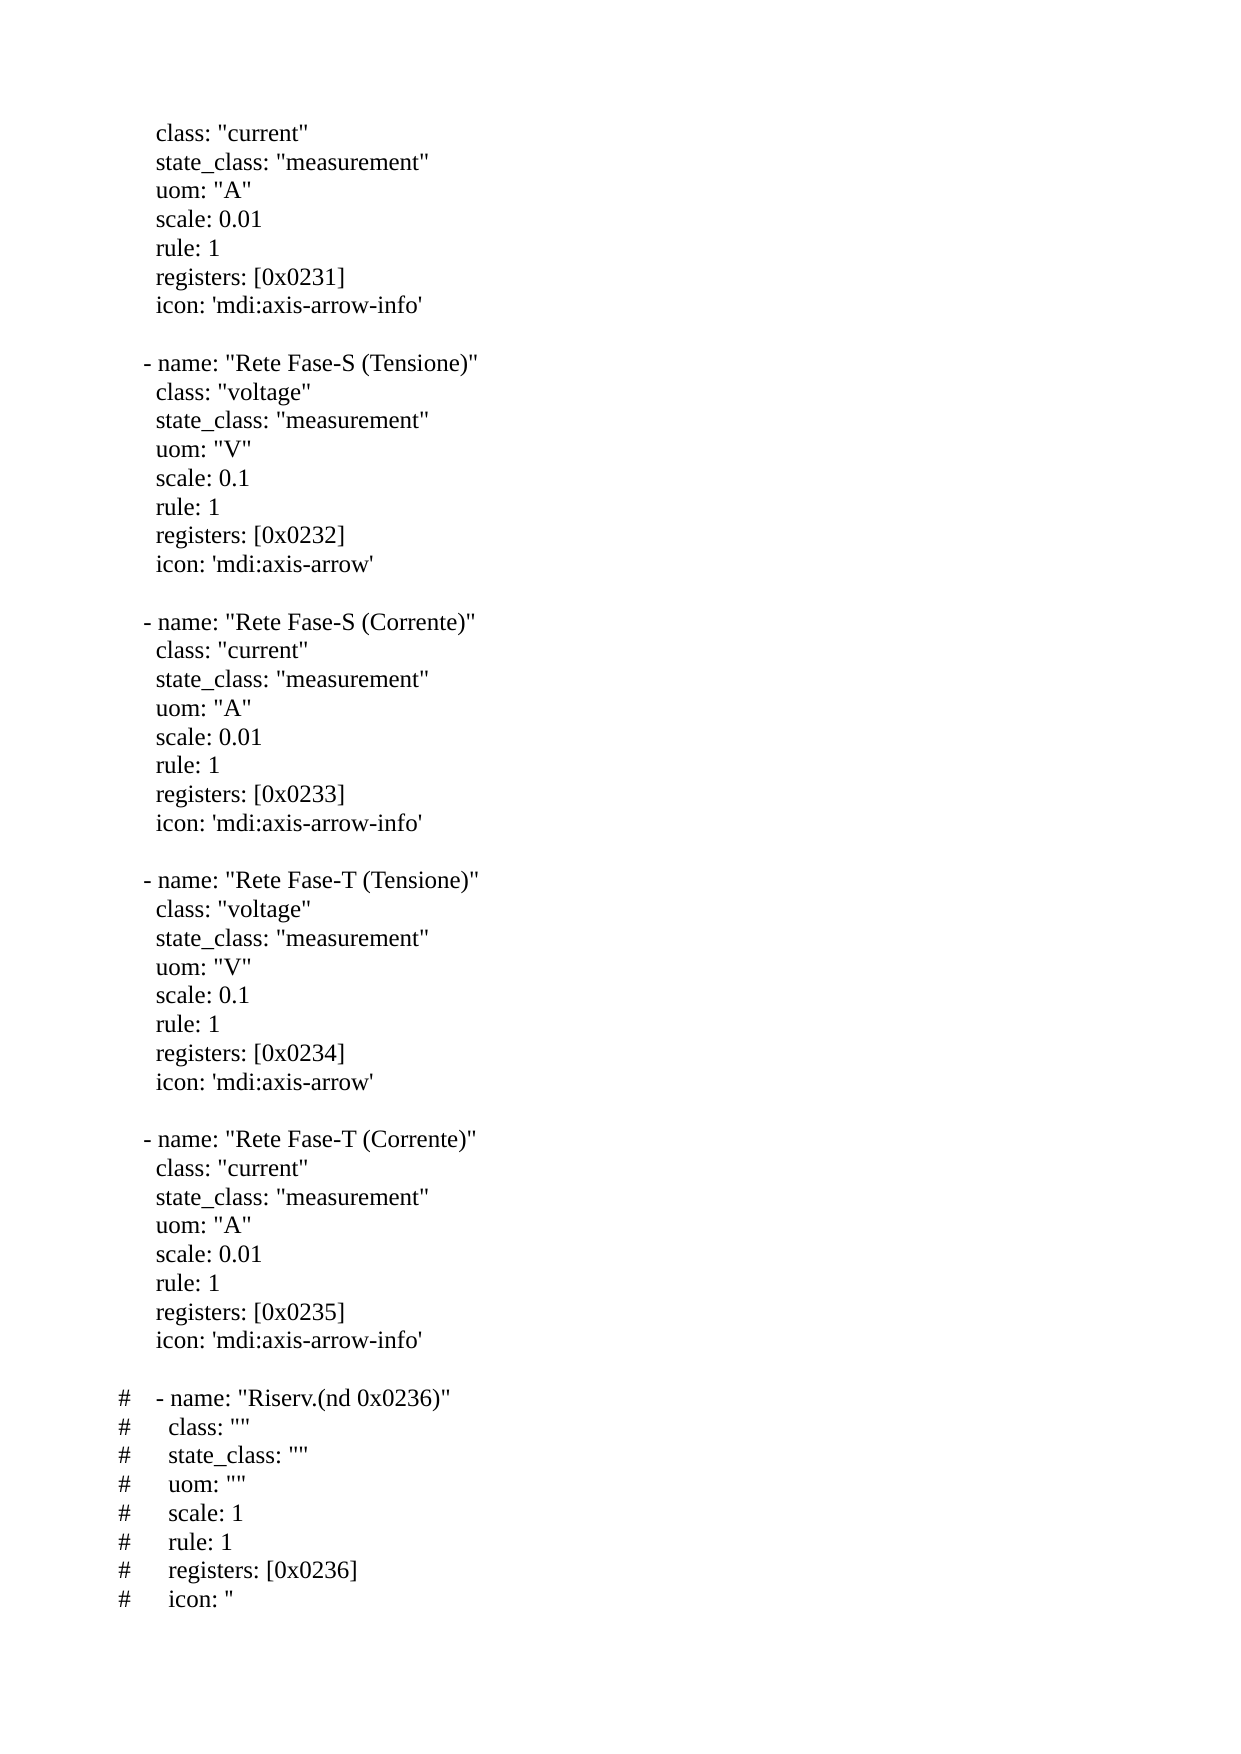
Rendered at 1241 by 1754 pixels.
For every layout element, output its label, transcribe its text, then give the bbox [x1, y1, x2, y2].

text # uom: "" [118, 1469, 1122, 1498]
text rule: 1 [118, 233, 1122, 262]
text icon: 'mdi:axis-arrow-info' [118, 808, 1122, 837]
text state_class: "measurement" [118, 923, 1122, 952]
text class: "current" [118, 1153, 1122, 1182]
text uom: "A" [118, 693, 1122, 722]
text scale: 0.01 [118, 722, 1122, 751]
text registers: [0x0231] [118, 262, 1122, 291]
text - name: "Rete Fase-S (Corrente)" [118, 607, 1122, 636]
text icon: 'mdi:axis-arrow' [118, 549, 1122, 578]
text state_class: "measurement" [118, 406, 1122, 434]
text state_class: "measurement" [118, 664, 1122, 693]
text scale: 0.01 [118, 1239, 1122, 1268]
text class: "voltage" [118, 894, 1122, 923]
text # - name: "Riserv.(nd 0x0236)" [118, 1383, 1122, 1412]
text rule: 1 [118, 1009, 1122, 1038]
text state_class: "measurement" [118, 1182, 1122, 1211]
text # icon: '' [118, 1584, 1122, 1613]
text registers: [0x0232] [118, 521, 1122, 549]
text scale: 0.1 [118, 463, 1122, 492]
text icon: 'mdi:axis-arrow-info' [118, 291, 1122, 319]
text # scale: 1 [118, 1498, 1122, 1527]
text # state_class: "" [118, 1441, 1122, 1469]
text class: "voltage" [118, 377, 1122, 406]
text class: "current" [118, 636, 1122, 664]
text # rule: 1 [118, 1527, 1122, 1556]
text # class: "" [118, 1412, 1122, 1441]
text scale: 0.01 [118, 204, 1122, 233]
text icon: 'mdi:axis-arrow' [118, 1067, 1122, 1096]
text uom: "A" [118, 176, 1122, 204]
text # registers: [0x0236] [118, 1556, 1122, 1584]
text rule: 1 [118, 751, 1122, 779]
text rule: 1 [118, 1268, 1122, 1297]
text uom: "V" [118, 434, 1122, 463]
text scale: 0.1 [118, 981, 1122, 1009]
text rule: 1 [118, 492, 1122, 521]
text state_class: "measurement" [118, 147, 1122, 176]
text class: "current" [118, 118, 1122, 147]
text registers: [0x0233] [118, 779, 1122, 808]
text icon: 'mdi:axis-arrow-info' [118, 1326, 1122, 1354]
text registers: [0x0235] [118, 1297, 1122, 1326]
text - name: "Rete Fase-T (Tensione)" [118, 866, 1122, 894]
text - name: "Rete Fase-S (Tensione)" [118, 348, 1122, 377]
text - name: "Rete Fase-T (Corrente)" [118, 1124, 1122, 1153]
text uom: "V" [118, 952, 1122, 981]
text registers: [0x0234] [118, 1038, 1122, 1067]
text uom: "A" [118, 1211, 1122, 1239]
